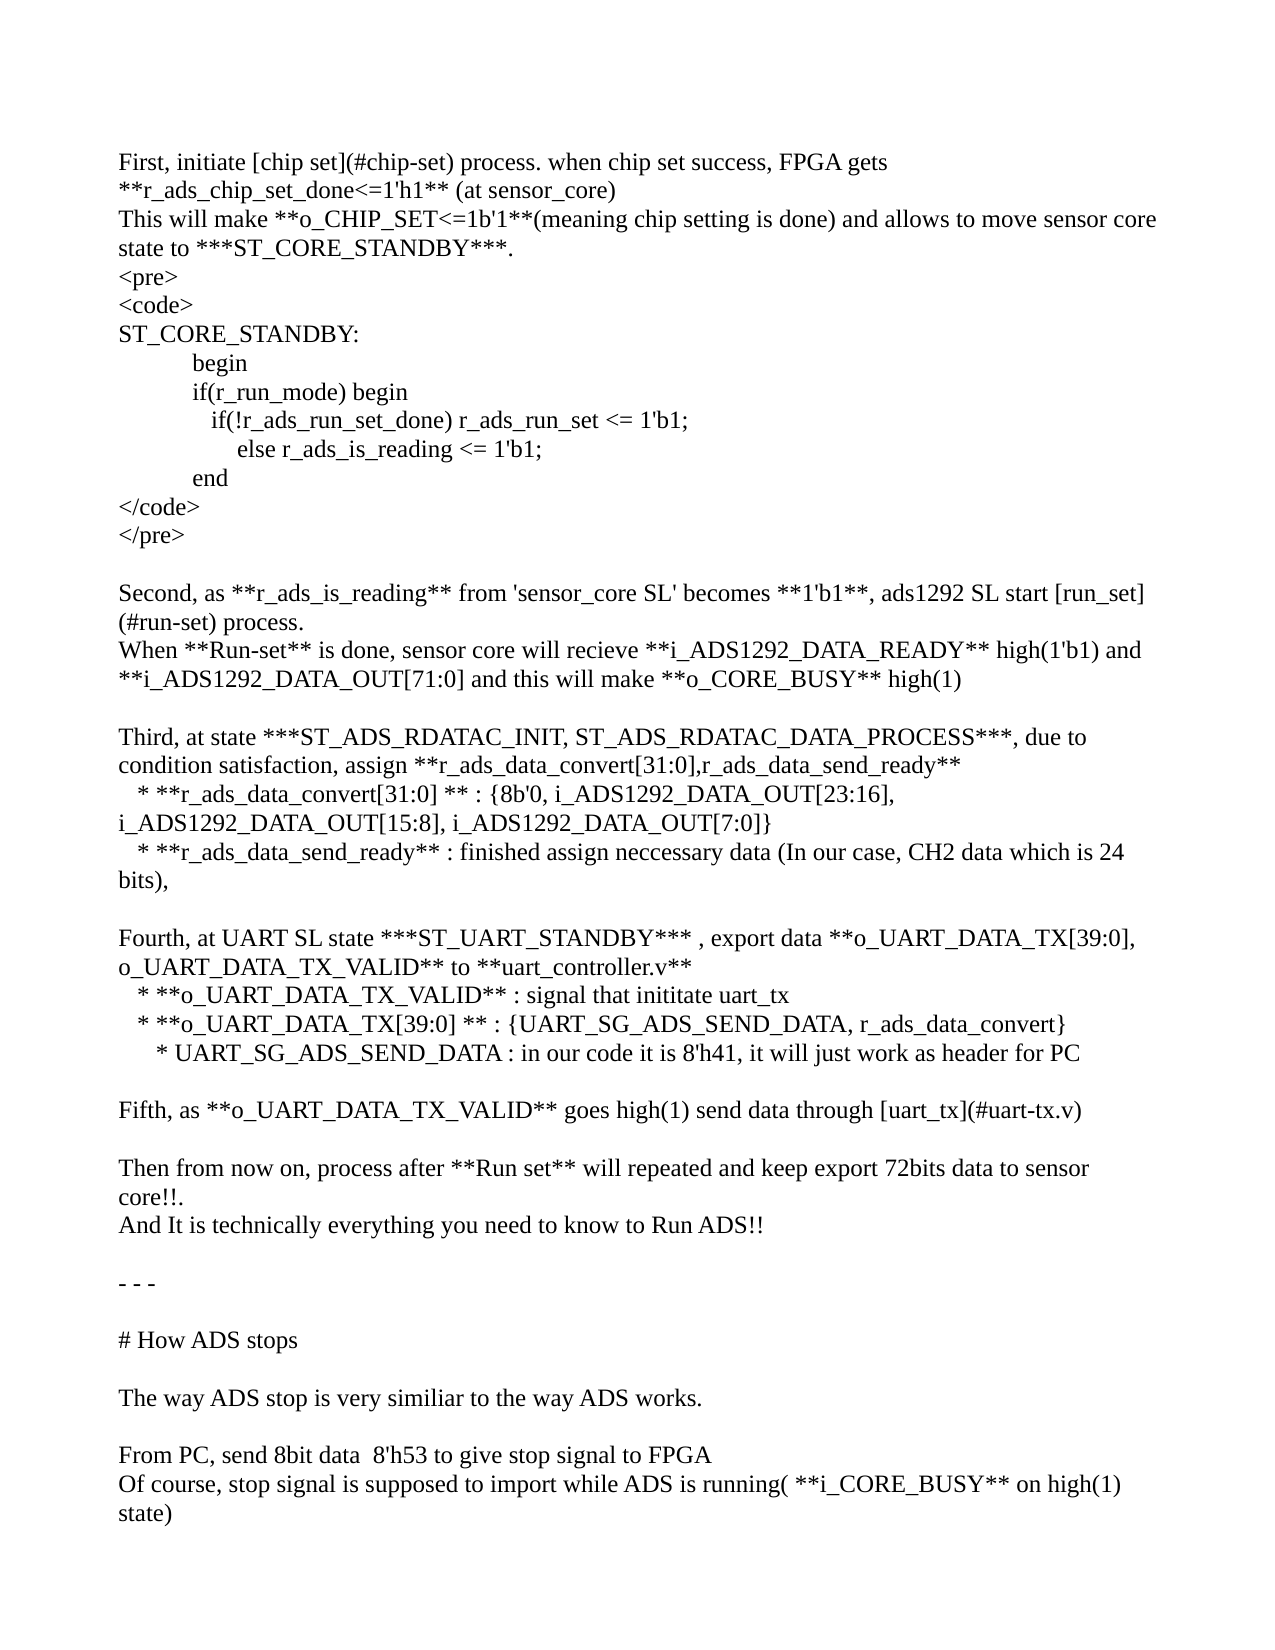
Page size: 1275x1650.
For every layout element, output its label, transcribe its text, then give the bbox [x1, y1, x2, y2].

text * UART_SG_ADS_SEND_DATA : in our code it is 8'h41, it will just work as header for PC [118, 1038, 1157, 1067]
text First, initiate [chip set](#chip-set) process. when chip set success, FPGA gets **r_ads_chip_set_done<=1'h1** (at sensor_core) [118, 147, 1157, 204]
text * **o_UART_DATA_TX_VALID** : signal that inititate uart_tx [118, 981, 1157, 1009]
text # How ADS stops [118, 1326, 1157, 1354]
text Second, as **r_ads_is_reading** from 'sensor_core SL' becomes **1'b1**, ads1292 SL start [run_set](#run-set) process. [118, 578, 1157, 636]
text * **r_ads_data_send_ready** : finished assign neccessary data (In our case, CH2 data which is 24 bits), [118, 837, 1157, 894]
text </code> [118, 492, 1157, 521]
text if(!r_ads_run_set_done) r_ads_run_set <= 1'b1; [118, 406, 1157, 434]
text else r_ads_is_reading <= 1'b1; [118, 434, 1157, 463]
text ST_CORE_STANDBY: [118, 319, 1157, 348]
text Of course, stop signal is supposed to import while ADS is running( **i_CORE_BUSY** on high(1) state) [118, 1469, 1157, 1527]
text Fourth, at UART SL state ***ST_UART_STANDBY*** , export data **o_UART_DATA_TX[39:0], o_UART_DATA_TX_VALID** to **uart_controller.v** [118, 923, 1157, 981]
text - - - [118, 1268, 1157, 1297]
text * **o_UART_DATA_TX[39:0] ** : {UART_SG_ADS_SEND_DATA, r_ads_data_convert} [118, 1009, 1157, 1038]
text * **r_ads_data_convert[31:0] ** : {8b'0, i_ADS1292_DATA_OUT[23:16], i_ADS1292_DATA_OUT[15:8], i_ADS1292_DATA_OUT[7:0]} [118, 779, 1157, 837]
text Third, at state ***ST_ADS_RDATAC_INIT, ST_ADS_RDATAC_DATA_PROCESS***, due to condition satisfaction, assign **r_ads_data_convert[31:0],r_ads_data_send_ready** [118, 722, 1157, 779]
text When **Run-set** is done, sensor core will recieve **i_ADS1292_DATA_READY** high(1'b1) and **i_ADS1292_DATA_OUT[71:0] and this will make **o_CORE_BUSY** high(1) [118, 636, 1157, 693]
text Fifth, as **o_UART_DATA_TX_VALID** goes high(1) send data through [uart_tx](#uart-tx.v) [118, 1096, 1157, 1124]
text <code> [118, 291, 1157, 319]
text end [118, 463, 1157, 492]
text if(r_run_mode) begin [118, 377, 1157, 406]
text The way ADS stop is very similiar to the way ADS works. [118, 1383, 1157, 1412]
text And It is technically everything you need to know to Run ADS!! [118, 1211, 1157, 1239]
text <pre> [118, 262, 1157, 291]
text begin [118, 348, 1157, 377]
text This will make **o_CHIP_SET<=1b'1**(meaning chip setting is done) and allows to move sensor core state to ***ST_CORE_STANDBY***. [118, 204, 1157, 262]
text </pre> [118, 521, 1157, 549]
text Then from now on, process after **Run set** will repeated and keep export 72bits data to sensor core!!. [118, 1153, 1157, 1211]
text From PC, send 8bit data 8'h53 to give stop signal to FPGA [118, 1441, 1157, 1469]
